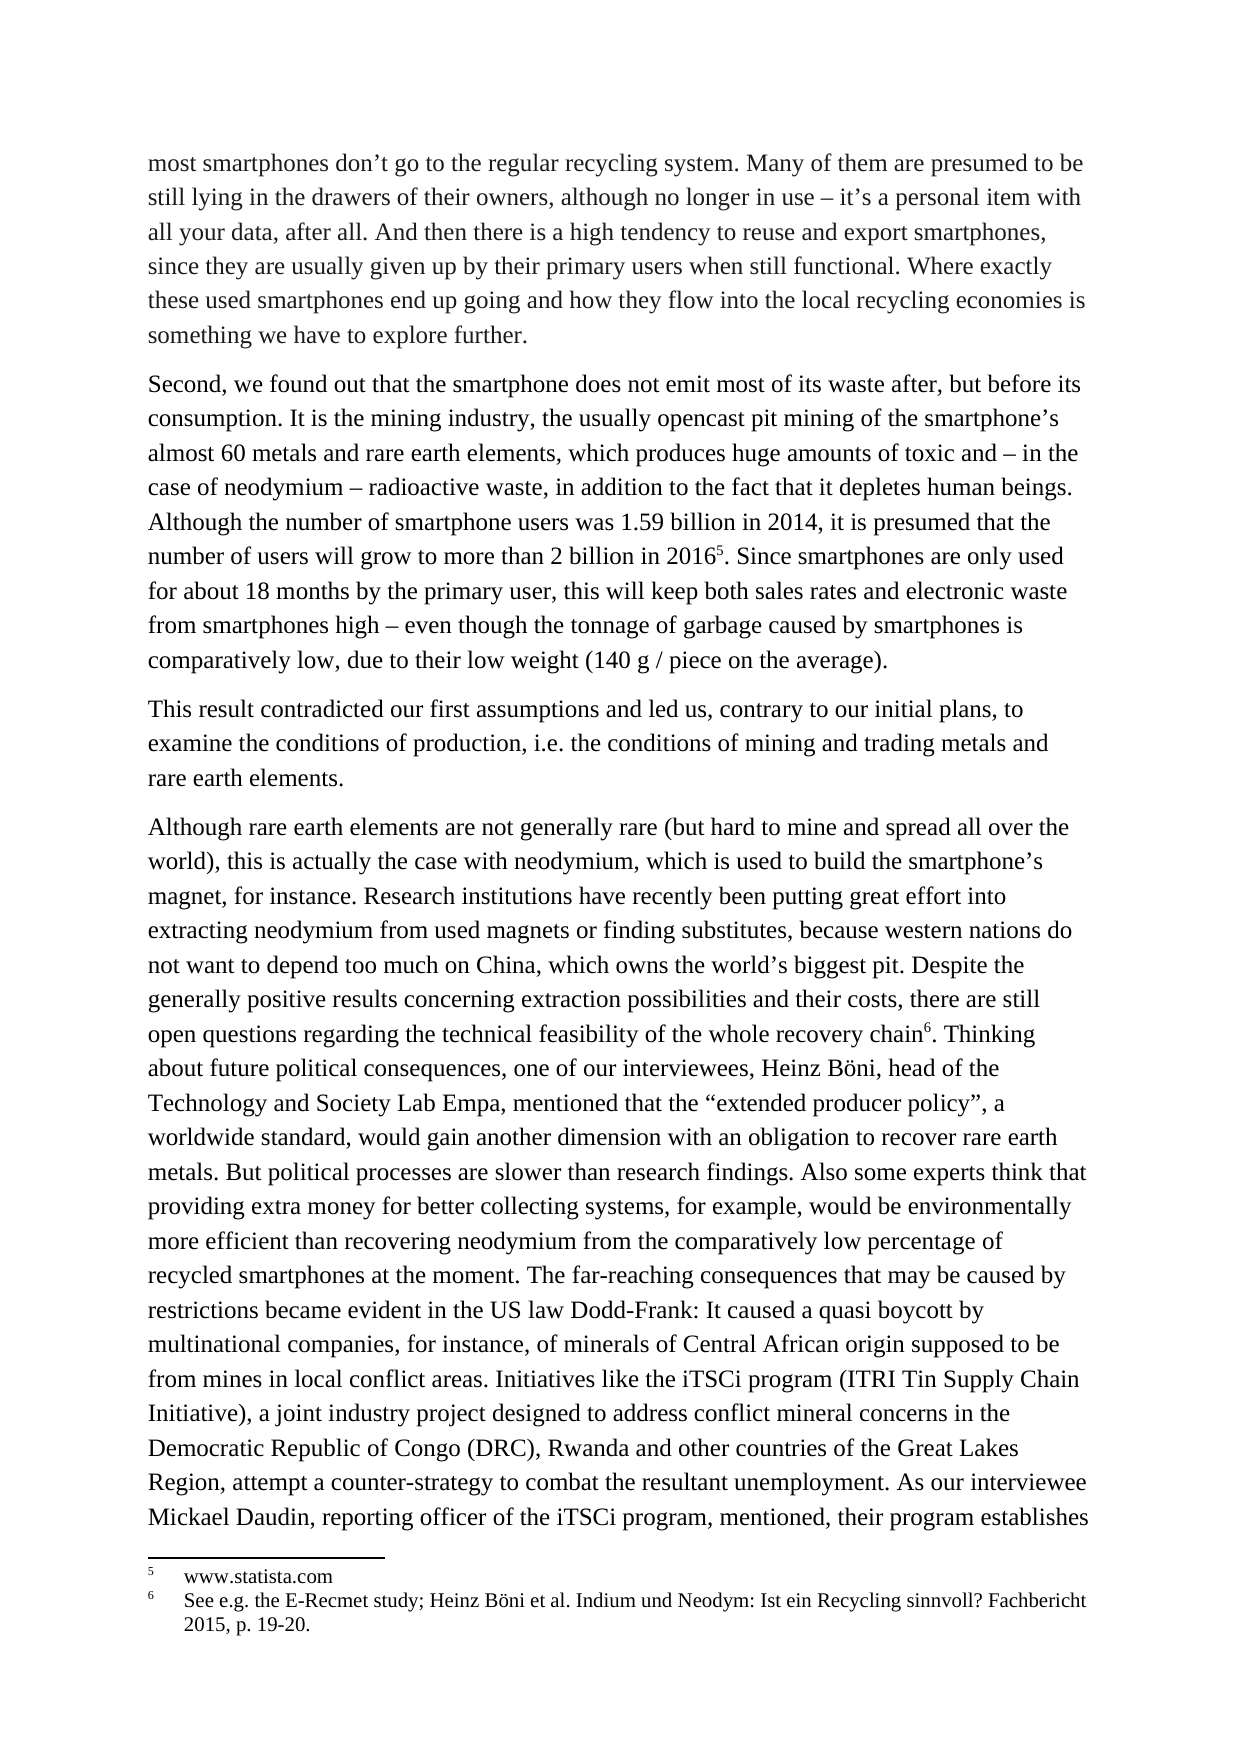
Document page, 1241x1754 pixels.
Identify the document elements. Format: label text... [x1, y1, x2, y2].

text See e.g. the E-Recmet study; Heinz Böni et al. Indium und Neodym: Ist ein Recycling sinnvoll? Fachbericht 2015, p. 19-20. [148, 1588, 1093, 1636]
text Second, we found out that the smartphone does not emit most of its waste after, but before its consumption. It is the mining industry, the usually opencast pit mining of the smartphone’s almost 60 metals and rare earth elements, which produces huge amounts of toxic and – in the case of neodymium – radioactive waste, in addition to the fact that it depletes human beings. Although the number of smartphone users was 1.59 billion in 2014, it is presumed that the number of users will grow to more than 2 billion in 2016. Since smartphones are only used for about 18 months by the primary user, this will keep both sales rates and electronic waste from smartphones high – even though the tonnage of garbage caused by smartphones is comparatively low, due to their low weight (140 g / piece on the average). [148, 369, 1093, 674]
text www.statista.com [148, 1564, 1093, 1588]
text Although rare earth elements are not generally rare (but hard to mine and spread all over the world), this is actually the case with neodymium, which is used to build the smartphone’s magnet, for instance. Research institutions have recently been putting great effort into extracting neodymium from used magnets or finding substitutes, because western nations do not want to depend too much on China, which owns the world’s biggest pit. Despite the generally positive results concerning extraction possibilities and their costs, there are still open questions regarding the technical feasibility of the whole recovery chain. Thinking about future political consequences, one of our interviewees, Heinz Böni, head of the Technology and Society Lab Empa, mentioned that the “extended producer policy”, a worldwide standard, would gain another dimension with an obligation to recover rare earth metals. But political processes are slower than research findings. Also some experts think that providing extra money for better collecting systems, for example, would be environmentally more efficient than recovering neodymium from the comparatively low percentage of recycled smartphones at the moment. The far-reaching consequences that may be caused by restrictions became evident in the US law Dodd-Frank: It caused a quasi boycott by multinational companies, for instance, of minerals of Central African origin supposed to be from mines in local conflict areas. Initiatives like the iTSCi program (ITRI Tin Supply Chain Initiative), a joint industry project designed to address conflict mineral concerns in the Democratic Republic of Congo (DRC), Rwanda and other countries of the Great Lakes Region, attempt a counter-strategy to combat the resultant unemployment. As our interviewee Mickael Daudin, reporting officer of the iTSCi program, mentioned, their program establishes [148, 812, 1093, 1530]
text most smartphones don’t go to the regular recycling system. Many of them are presumed to be still lying in the drawers of their owners, although no longer in use – it’s a personal item with all your data, after all. And then there is a high tendency to reuse and export smartphones, since they are usually given up by their primary users when still functional. Where exactly these used smartphones end up going and how they flow into the local recycling economies is something we have to explore further. [148, 148, 1093, 349]
text This result contradicted our first assumptions and led us, contrary to our initial plans, to examine the conditions of production, i.e. the conditions of mining and trading metals and rare earth elements. [148, 694, 1093, 792]
